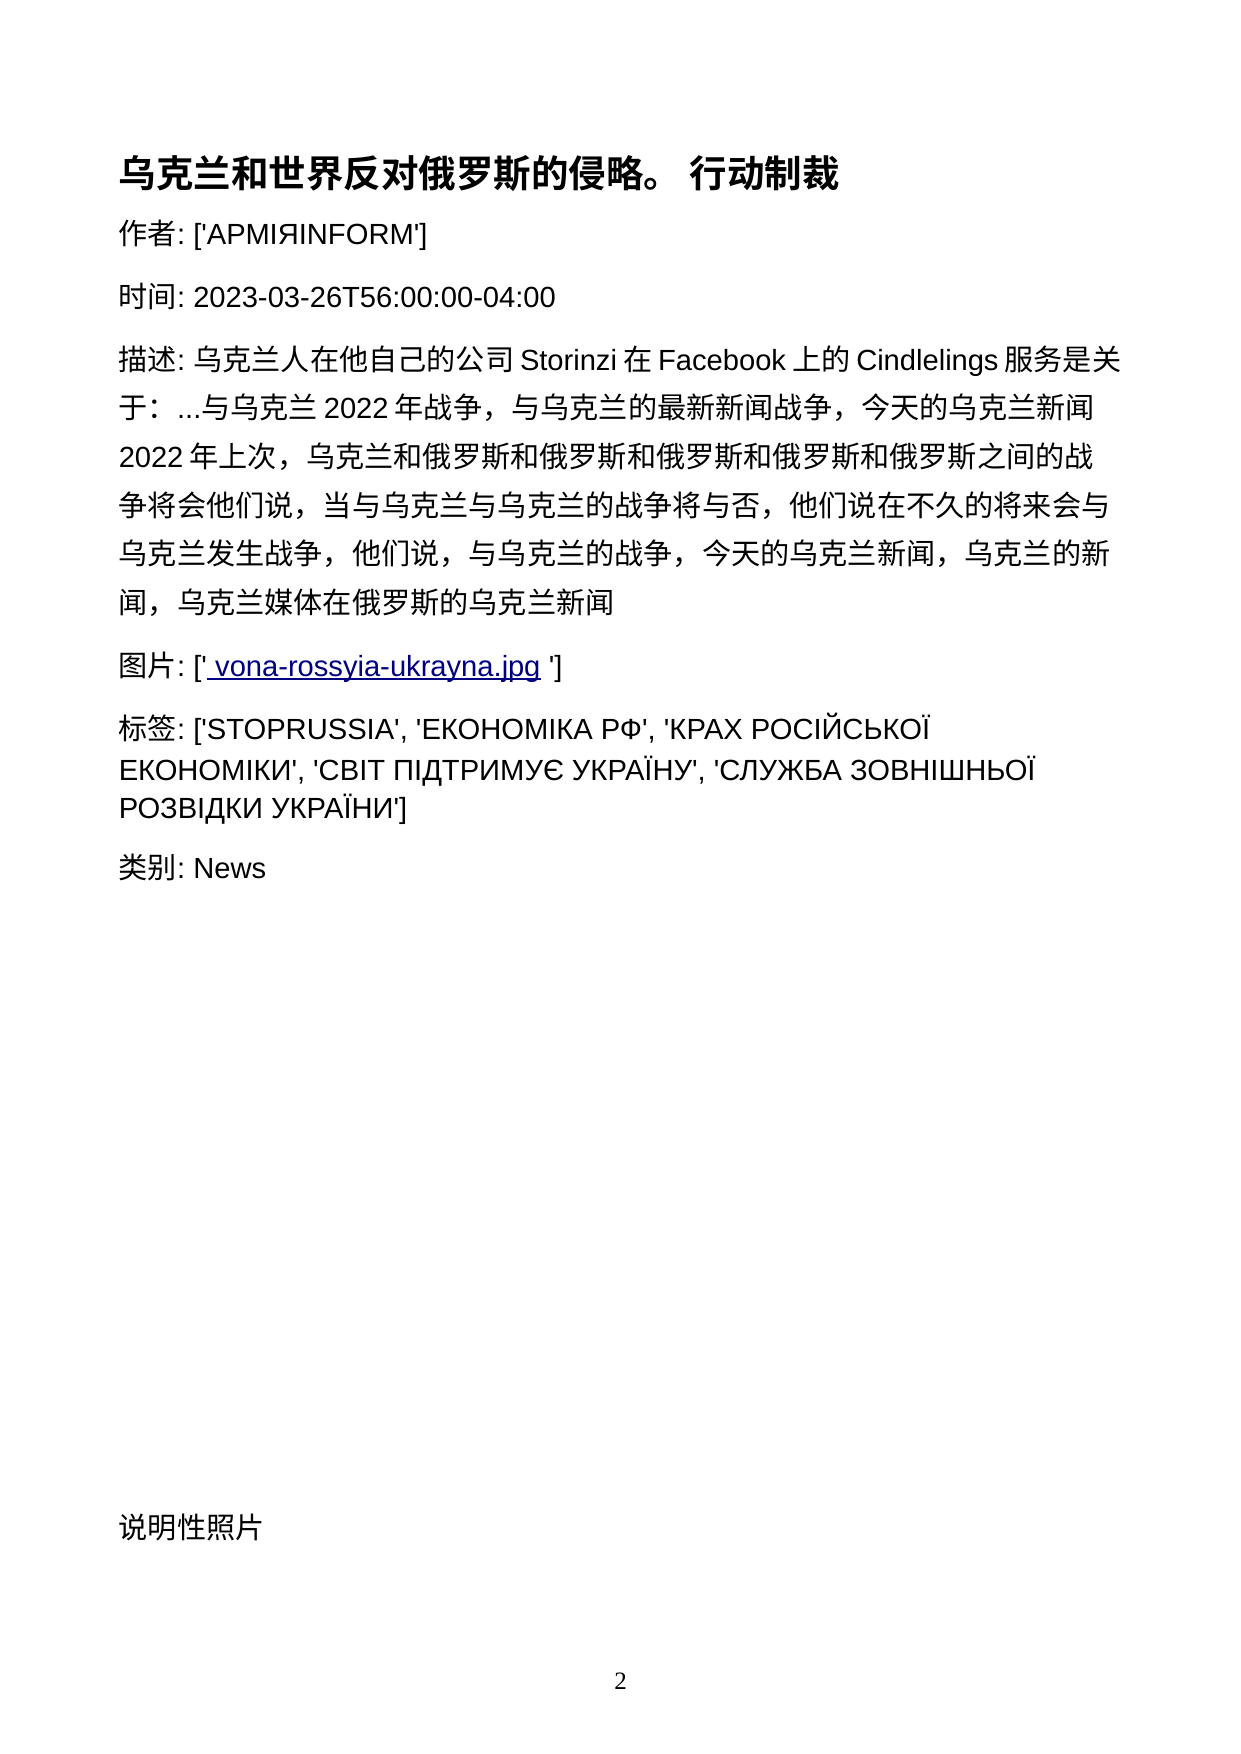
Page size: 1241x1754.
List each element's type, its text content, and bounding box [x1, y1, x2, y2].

text 图片: [' vona-rossyia-ukrayna.jpg '] [118, 642, 1122, 685]
text 描述: 乌克兰人在他自己的公司Storinzi在Facebook上的Cindlelings服务是关于：...与乌克兰2022年战争，与乌克兰的最新新闻战争，今天的乌克兰新闻2022年上次，乌克兰和俄罗斯和俄罗斯和俄罗斯和俄罗斯和俄罗斯之间的战争将会他们说，当与乌克兰与乌克兰的战争将与否，他们说在不久的将来会与乌克兰发生战争，他们说，与乌克兰的战争，今天的乌克兰新闻，乌克兰的新闻，乌克兰媒体在俄罗斯的乌克兰新闻 [118, 337, 1122, 622]
text 作者: ['АРМІЯINFORM'] [118, 210, 1122, 253]
subtitle 乌克兰和世界反对俄罗斯的侵略。 行动制裁 [118, 143, 1122, 198]
text 标签: ['STOPRUSSIA', 'ЕКОНОМІКА РФ', 'КРАХ РОСІЙСЬКОЇ ЕКОНОМІКИ', 'СВІТ ПІДТРИМУЄ УКРАЇНУ', 'СЛУЖБА ЗОВНІШНЬОЇ РОЗВІДКИ УКРАЇНИ'] [118, 706, 1122, 825]
text 类别: News [118, 844, 1122, 887]
text 说明性照片 [118, 908, 1122, 1547]
text 时间: 2023-03-26T56:00:00-04:00 [118, 273, 1122, 316]
